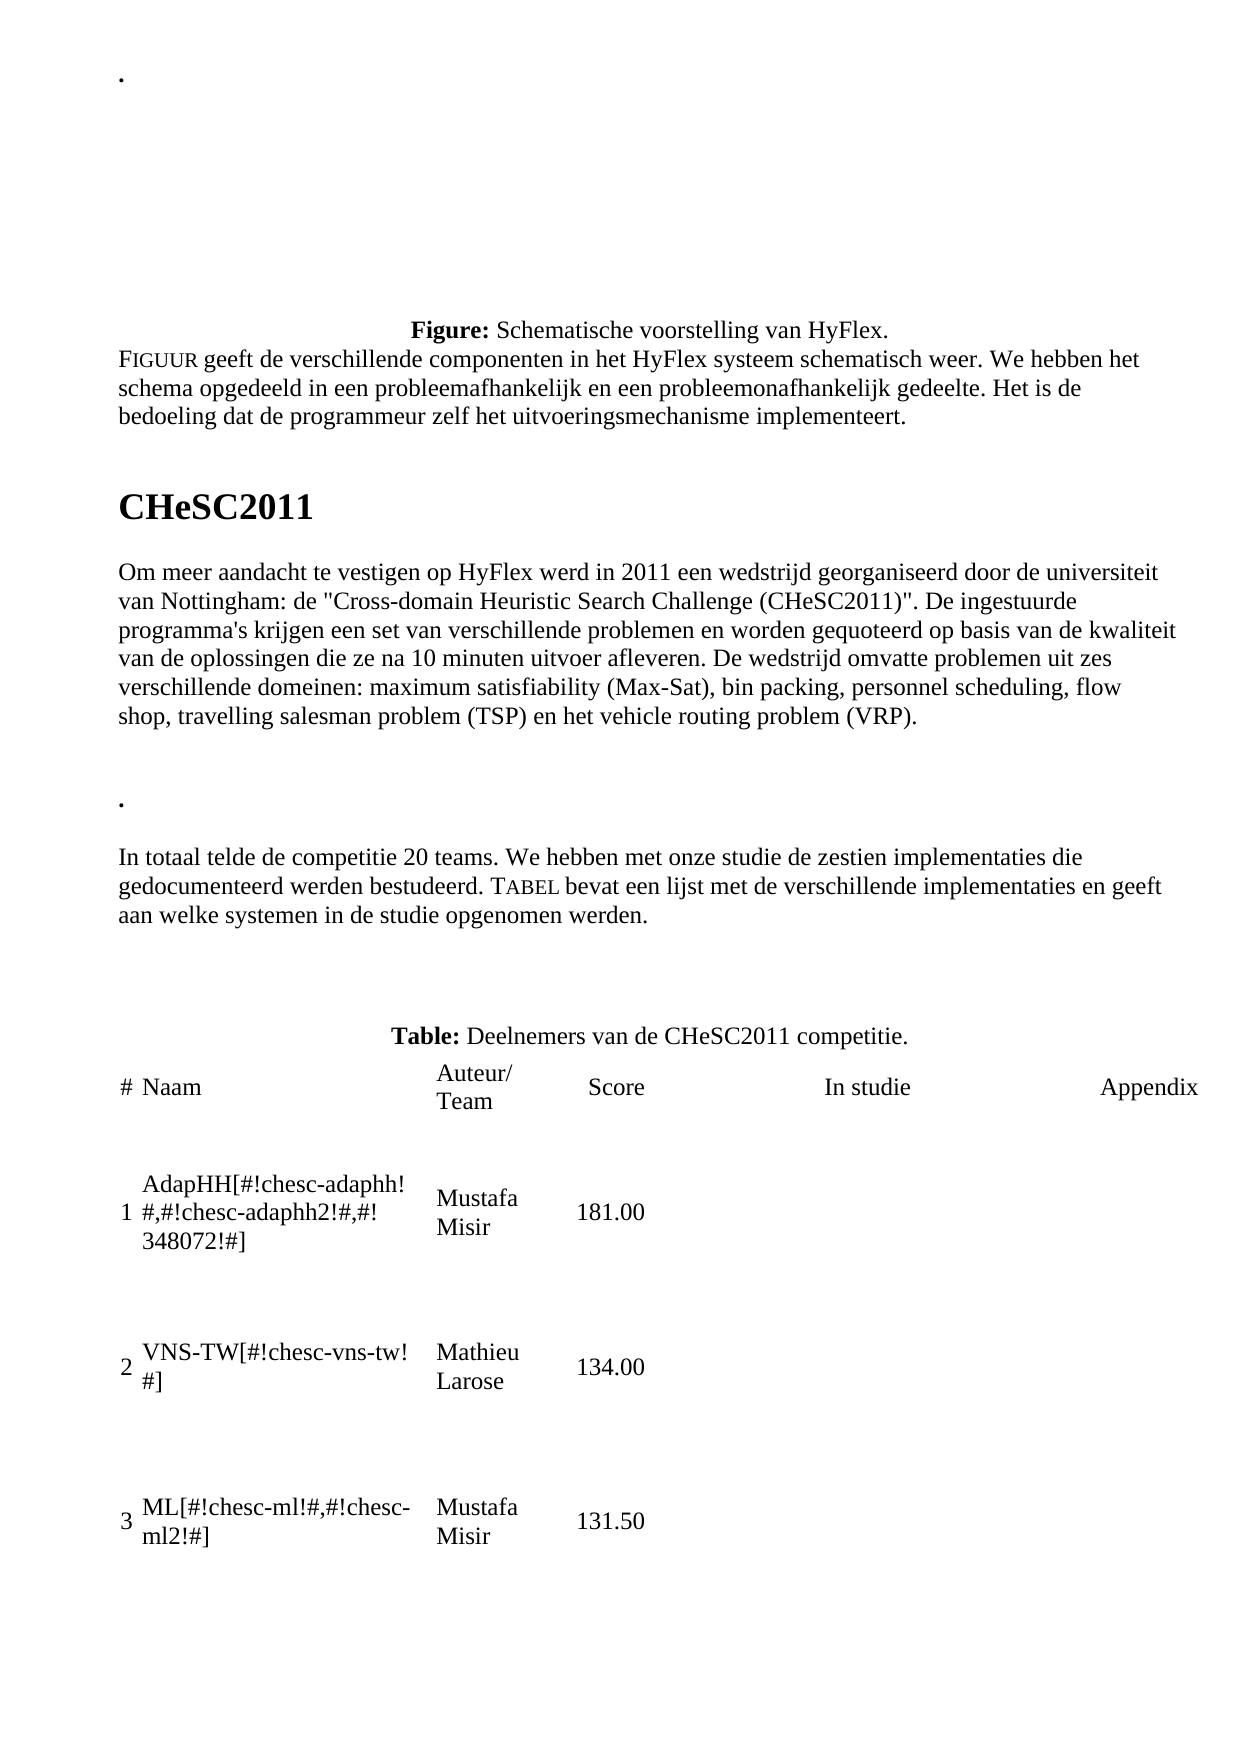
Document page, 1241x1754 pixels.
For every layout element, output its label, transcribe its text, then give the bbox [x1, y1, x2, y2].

table_header [93, 1050, 1206, 1616]
table_cell Mustafa Misir [431, 1149, 566, 1304]
table_cell VNS-TW[#!chesc-vns-tw!#] [137, 1304, 431, 1458]
text In totaal telde de competitie 20 teams. We hebben met onze studie de zestien implementaties die gedocumenteerd werden bestudeerd. TABEL bevat een lijst met de verschillende implementaties en geeft aan welke systemen in de studie opgenomen werden. [118, 842, 1181, 929]
table_cell 181.00 [566, 1149, 649, 1304]
text FIGUUR geeft de verschillende componenten in het HyFlex systeem schematisch weer. We hebben het schema opgedeeld in een probleemafhankelijk en een probleemonafhankelijk gedeelte. Het is de bedoeling dat de programmeur zelf het uitvoeringsmechanisme implementeert. [118, 344, 1181, 430]
table_cell [650, 1149, 1085, 1304]
table_cell ML[#!chesc-ml!#,#!chesc-ml2!#] [137, 1458, 431, 1613]
table_cell 131.50 [566, 1458, 649, 1613]
table_cell 3 [96, 1458, 137, 1613]
table_cell [650, 1458, 1085, 1613]
table_cell [1085, 1149, 1203, 1304]
subtitle . [118, 59, 1181, 88]
table_cell Mustafa Misir [431, 1458, 566, 1613]
table_header Auteur/Team [431, 1053, 566, 1149]
table_header Naam [137, 1053, 431, 1149]
table_header In studie [650, 1053, 1085, 1149]
text Table: Deelnemers van de CHeSC2011 competitie. [118, 1021, 1181, 1050]
table_header [286, 122, 1013, 315]
table_cell Mathieu Larose [431, 1304, 566, 1458]
table_header # [96, 1053, 137, 1149]
subtitle CHeSC2011 [118, 485, 1181, 528]
table_cell AdapHH[#!chesc-adaphh!#,#!chesc-adaphh2!#,#!348072!#] [137, 1149, 431, 1304]
table_header Appendix [1085, 1053, 1203, 1149]
table_cell [650, 1304, 1085, 1458]
table_cell [1085, 1458, 1203, 1613]
text Om meer aandacht te vestigen op HyFlex werd in 2011 een wedstrijd georganiseerd door de universiteit van Nottingham: de "Cross-domain Heuristic Search Challenge (CHeSC2011)". De ingestuurde programma's krijgen een set van verschillende problemen en worden gequoteerd op basis van de kwaliteit van de oplossingen die ze na 10 minuten uitvoer afleveren. De wedstrijd omvatte problemen uit zes verschillende domeinen: maximum satisfiability (Max-Sat), bin packing, personnel scheduling, flow shop, travelling salesman problem (TSP) en het vehicle routing problem (VRP). [118, 557, 1181, 730]
table_cell [1085, 1304, 1203, 1458]
table_cell 1 [96, 1149, 137, 1304]
text Figure: Schematische voorstelling van HyFlex. [118, 315, 1181, 344]
table_header Score [566, 1053, 649, 1149]
subtitle . [118, 784, 1181, 813]
table_cell 134.00 [566, 1304, 649, 1458]
table_cell 2 [96, 1304, 137, 1458]
